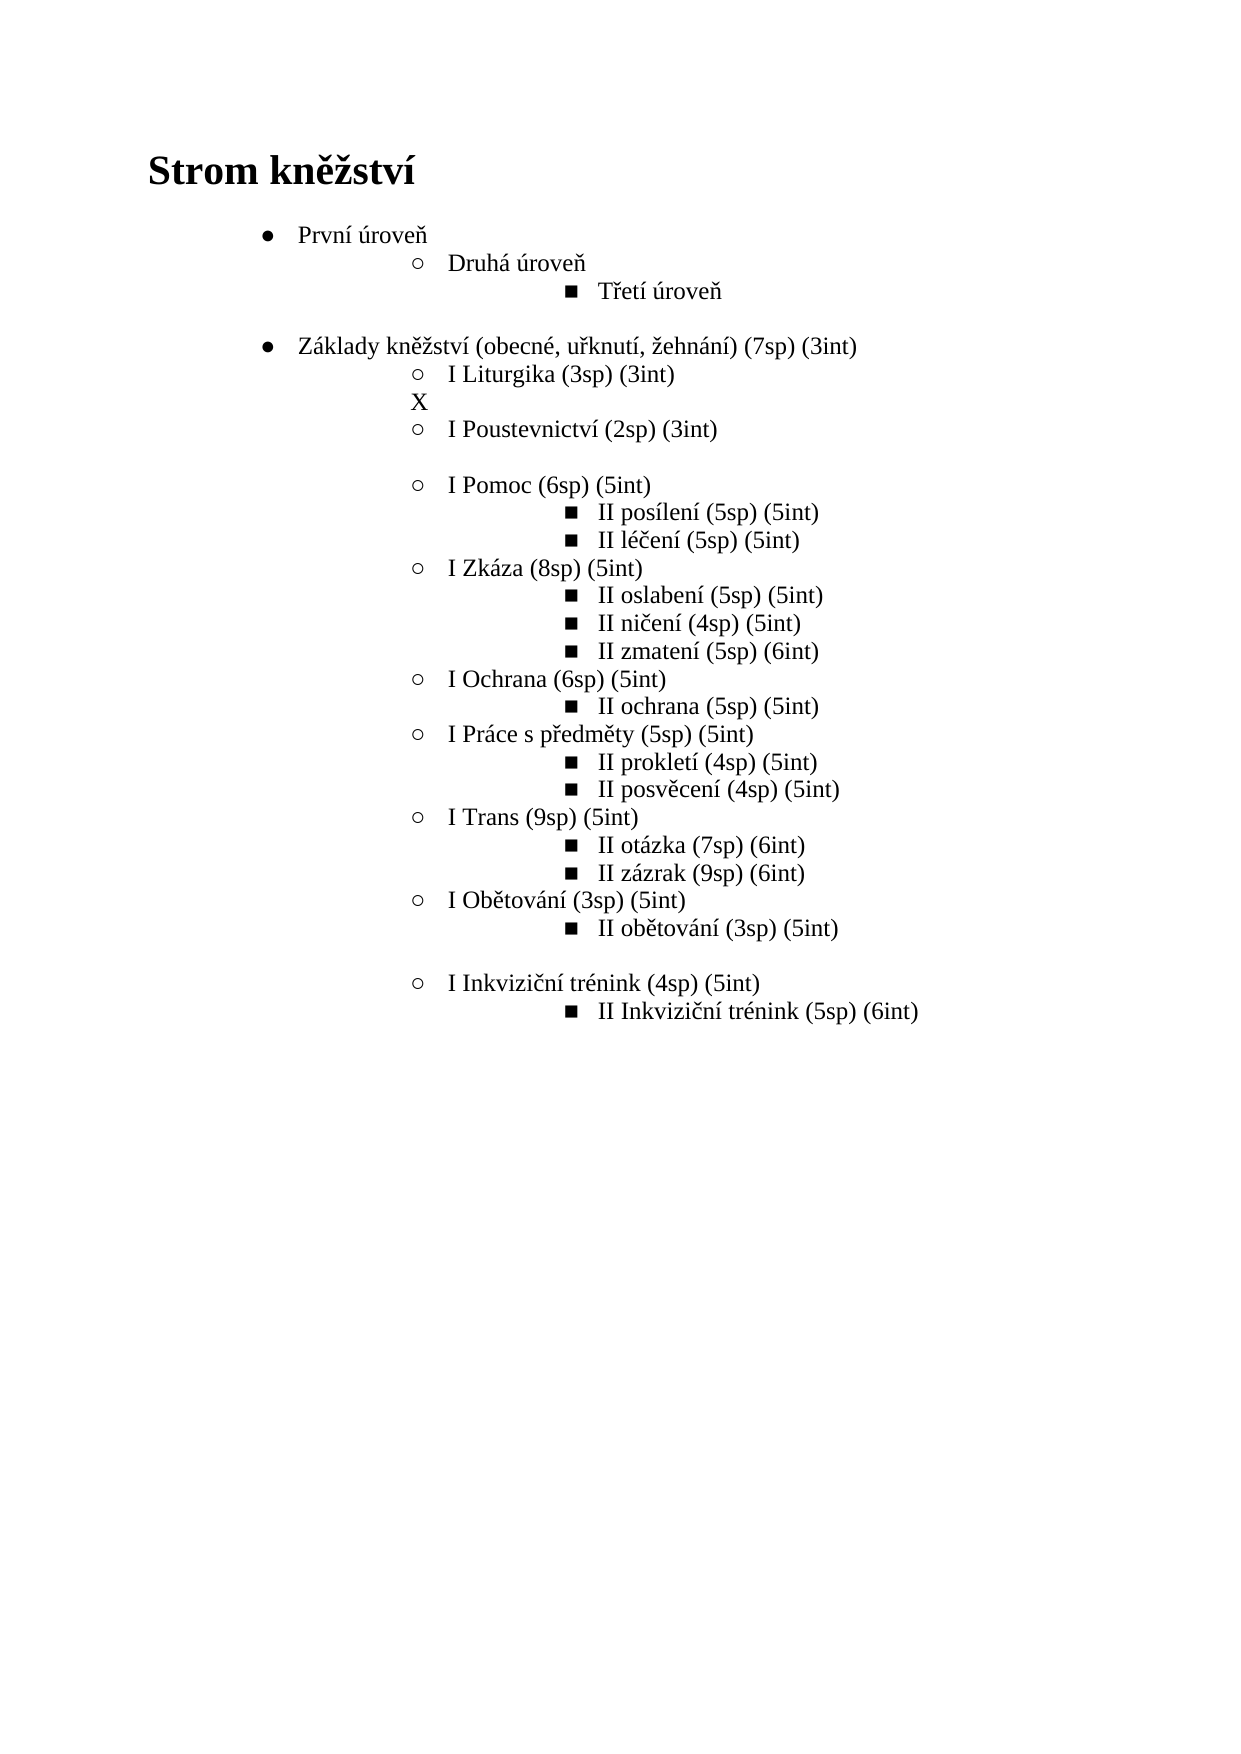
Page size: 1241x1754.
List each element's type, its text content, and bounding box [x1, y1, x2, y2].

subtitle Strom kněžství [148, 148, 1093, 194]
list I Ochrana (6sp) (5int) [410, 665, 1093, 692]
list II obětování (3sp) (5int) [373, 914, 1093, 942]
list II prokletí (4sp) (5int) [373, 748, 1093, 776]
list I Liturgika (3sp) (3int) [410, 360, 1093, 388]
list I Obětování (3sp) (5int) [410, 886, 1093, 914]
list II zázrak (9sp) (6int) [373, 859, 1093, 886]
list II ničení (4sp) (5int) [373, 609, 1093, 637]
list I Inkviziční trénink (4sp) (5int) [410, 969, 1093, 997]
list II zmatení (5sp) (6int) [373, 637, 1093, 665]
list II posílení (5sp) (5int) [373, 498, 1093, 526]
list I Práce s předměty (5sp) (5int) [410, 720, 1093, 748]
list I Trans (9sp) (5int) [410, 803, 1093, 831]
list Základy kněžství (obecné, uřknutí, žehnání) (7sp) (3int) [260, 332, 1093, 360]
list I Pomoc (6sp) (5int) [410, 471, 1093, 498]
list II ochrana (5sp) (5int) [373, 692, 1093, 720]
list II otázka (7sp) (6int) [373, 831, 1093, 859]
list Třetí úroveň [373, 277, 1093, 304]
text X [223, 388, 1093, 415]
list I Poustevnictví (2sp) (3int) [410, 415, 1093, 443]
list Druhá úroveň [410, 249, 1093, 277]
list II oslabení (5sp) (5int) [373, 582, 1093, 609]
list II Inkviziční trénink (5sp) (6int) [373, 997, 1093, 1025]
list I Zkáza (8sp) (5int) [410, 554, 1093, 582]
list II léčení (5sp) (5int) [373, 526, 1093, 554]
list II posvěcení (4sp) (5int) [373, 776, 1093, 803]
list První úroveň [260, 221, 1093, 249]
